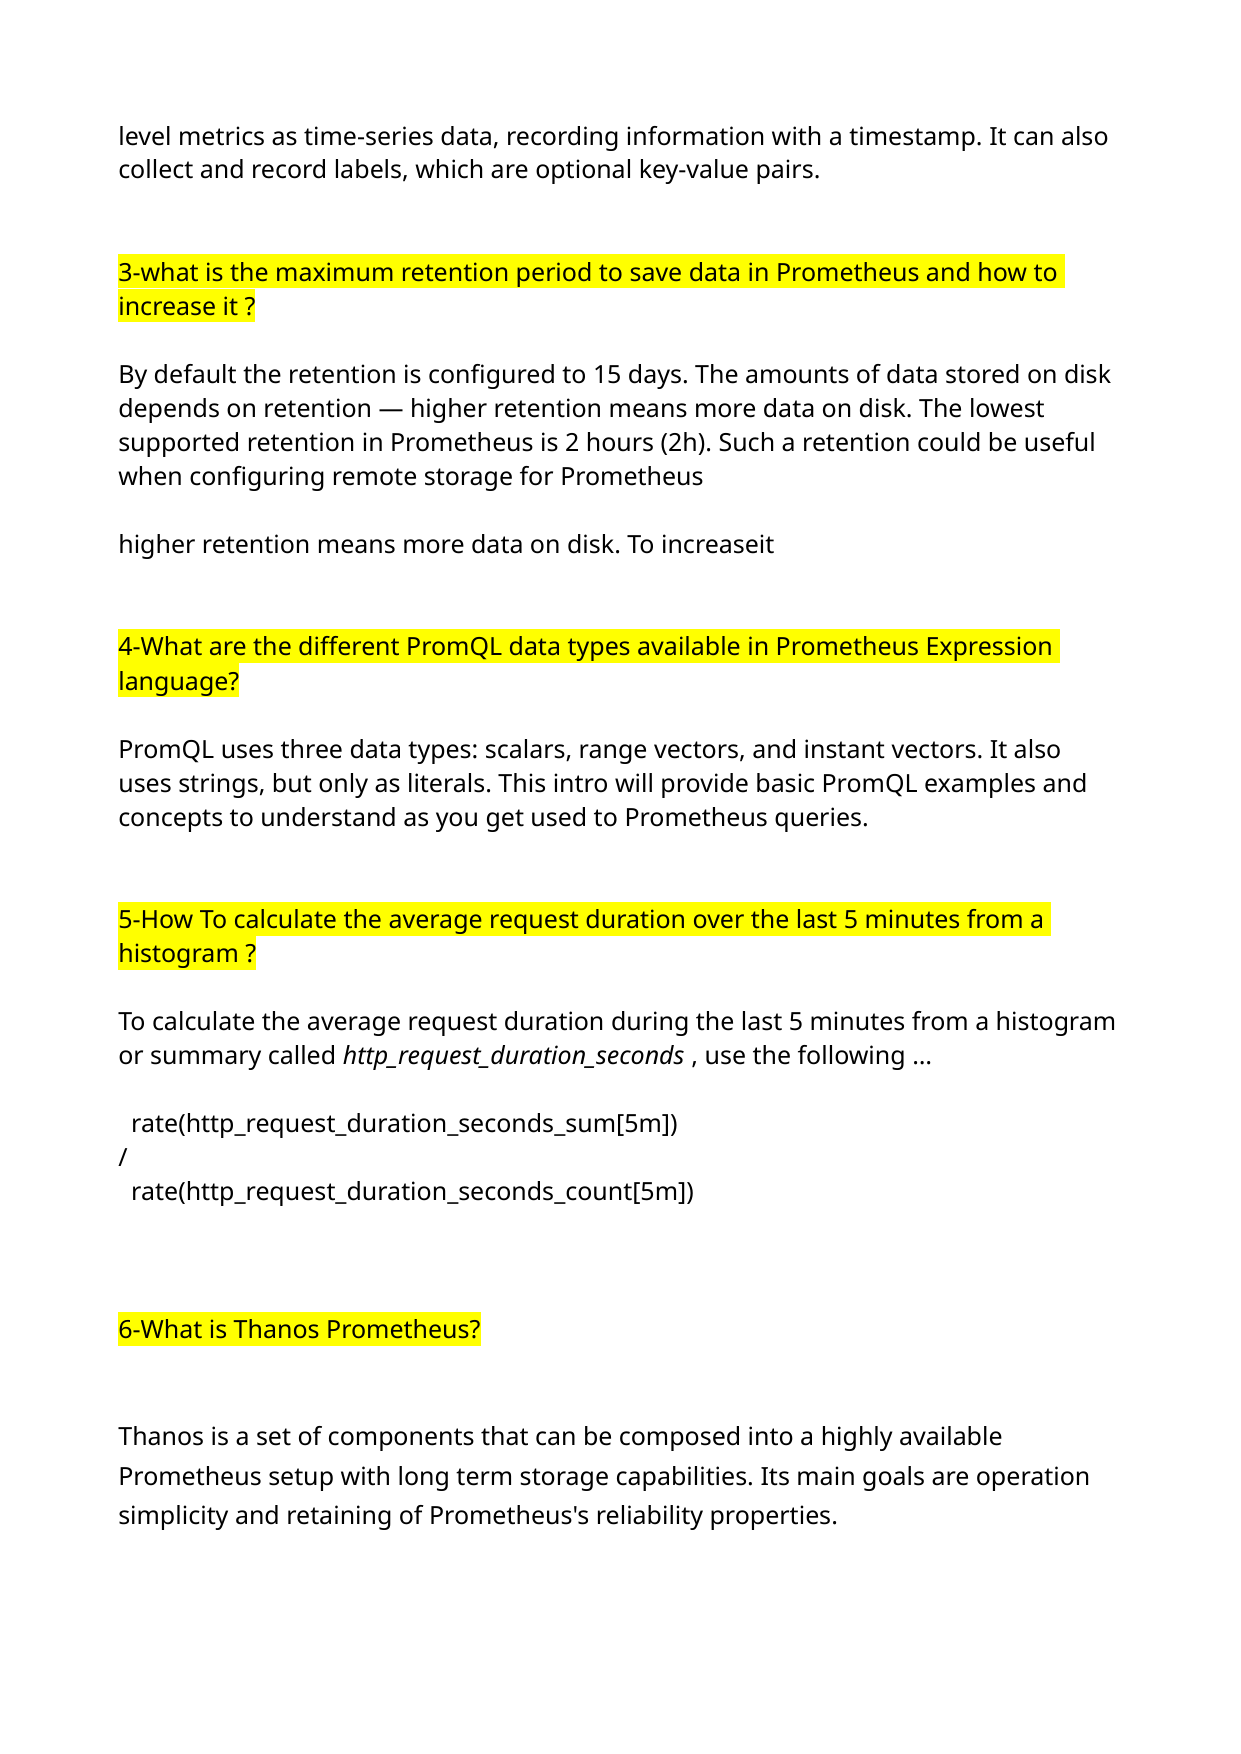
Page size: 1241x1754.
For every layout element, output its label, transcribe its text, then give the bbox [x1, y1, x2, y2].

text 3-what is the maximum retention period to save data in Prometheus and how to increase it ? [118, 254, 1122, 322]
text By default the retention is configured to 15 days. The amounts of data stored on disk depends on retention — higher retention means more data on disk. The lowest supported retention in Prometheus is 2 hours (2h). Such a retention could be useful when configuring remote storage for Prometheus [118, 357, 1122, 493]
table_header [118, 1272, 136, 1312]
text 5-How To calculate the average request duration over the last 5 minutes from a histogram ? [118, 902, 1122, 970]
text 4-What are the different PromQL data types available in Prometheus Expression language? [118, 629, 1122, 697]
text 6-What is Thanos Prometheus? [118, 1312, 1122, 1346]
text rate(http_request_duration_seconds_count[5m]) [118, 1174, 1122, 1208]
text rate(http_request_duration_seconds_sum[5m]) [118, 1106, 1122, 1140]
text To calculate the average request duration during the last 5 minutes from a histogram or summary called http_request_duration_seconds , use the following … [118, 1004, 1122, 1072]
text level metrics as time-series data, recording information with a timestamp. It can also collect and record labels, which are optional key-value pairs. [118, 118, 1122, 186]
text Thanos is a set of components that can be composed into a highly available Prometheus setup with long term storage capabilities. Its main goals are operation simplicity and retaining of Prometheus's reliability properties. [118, 1419, 1122, 1531]
text PromQL uses three data types: scalars, range vectors, and instant vectors. It also uses strings, but only as literals. This intro will provide basic PromQL examples and concepts to understand as you get used to Prometheus queries. [118, 731, 1122, 833]
text / [118, 1140, 1122, 1174]
text higher retention means more data on disk. To increaseit [118, 527, 1122, 561]
